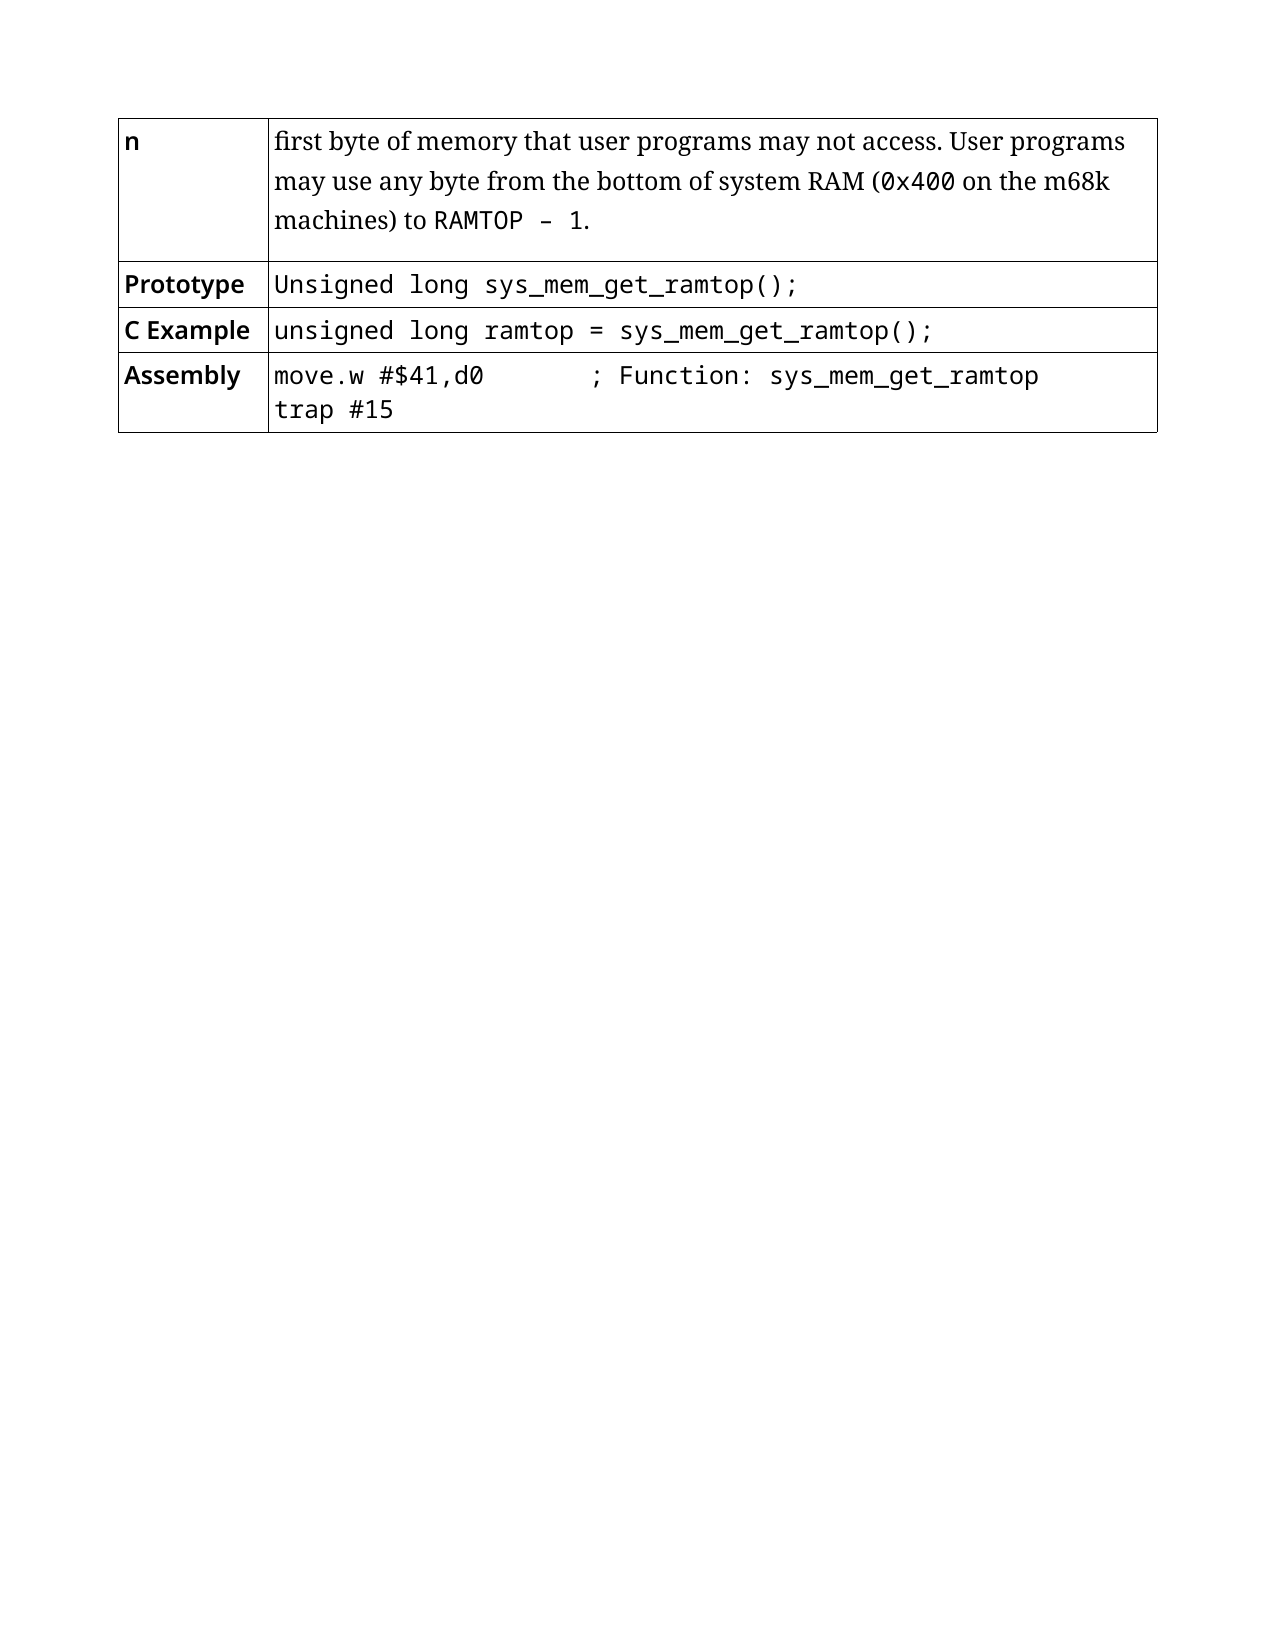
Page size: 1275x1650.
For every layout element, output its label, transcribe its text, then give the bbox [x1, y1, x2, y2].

table_cell move.w #$41,d0 ; Function: sys_mem_get_ramtop trap #15 [269, 353, 1157, 432]
table_cell unsigned long ramtop = sys_mem_get_ramtop(); [269, 308, 1157, 352]
table_cell C Example [119, 308, 268, 352]
table_cell Unsigned long sys_mem_get_ramtop(); [269, 262, 1157, 307]
table_cell Prototype [119, 262, 268, 307]
table_cell n [119, 119, 268, 261]
table_cell Assembly [119, 353, 268, 432]
table_cell first byte of memory that user programs may not access. User programs may use any byte from the bottom of system RAM (0x400 on the m68k machines) to RAMTOP – 1. [269, 119, 1157, 261]
